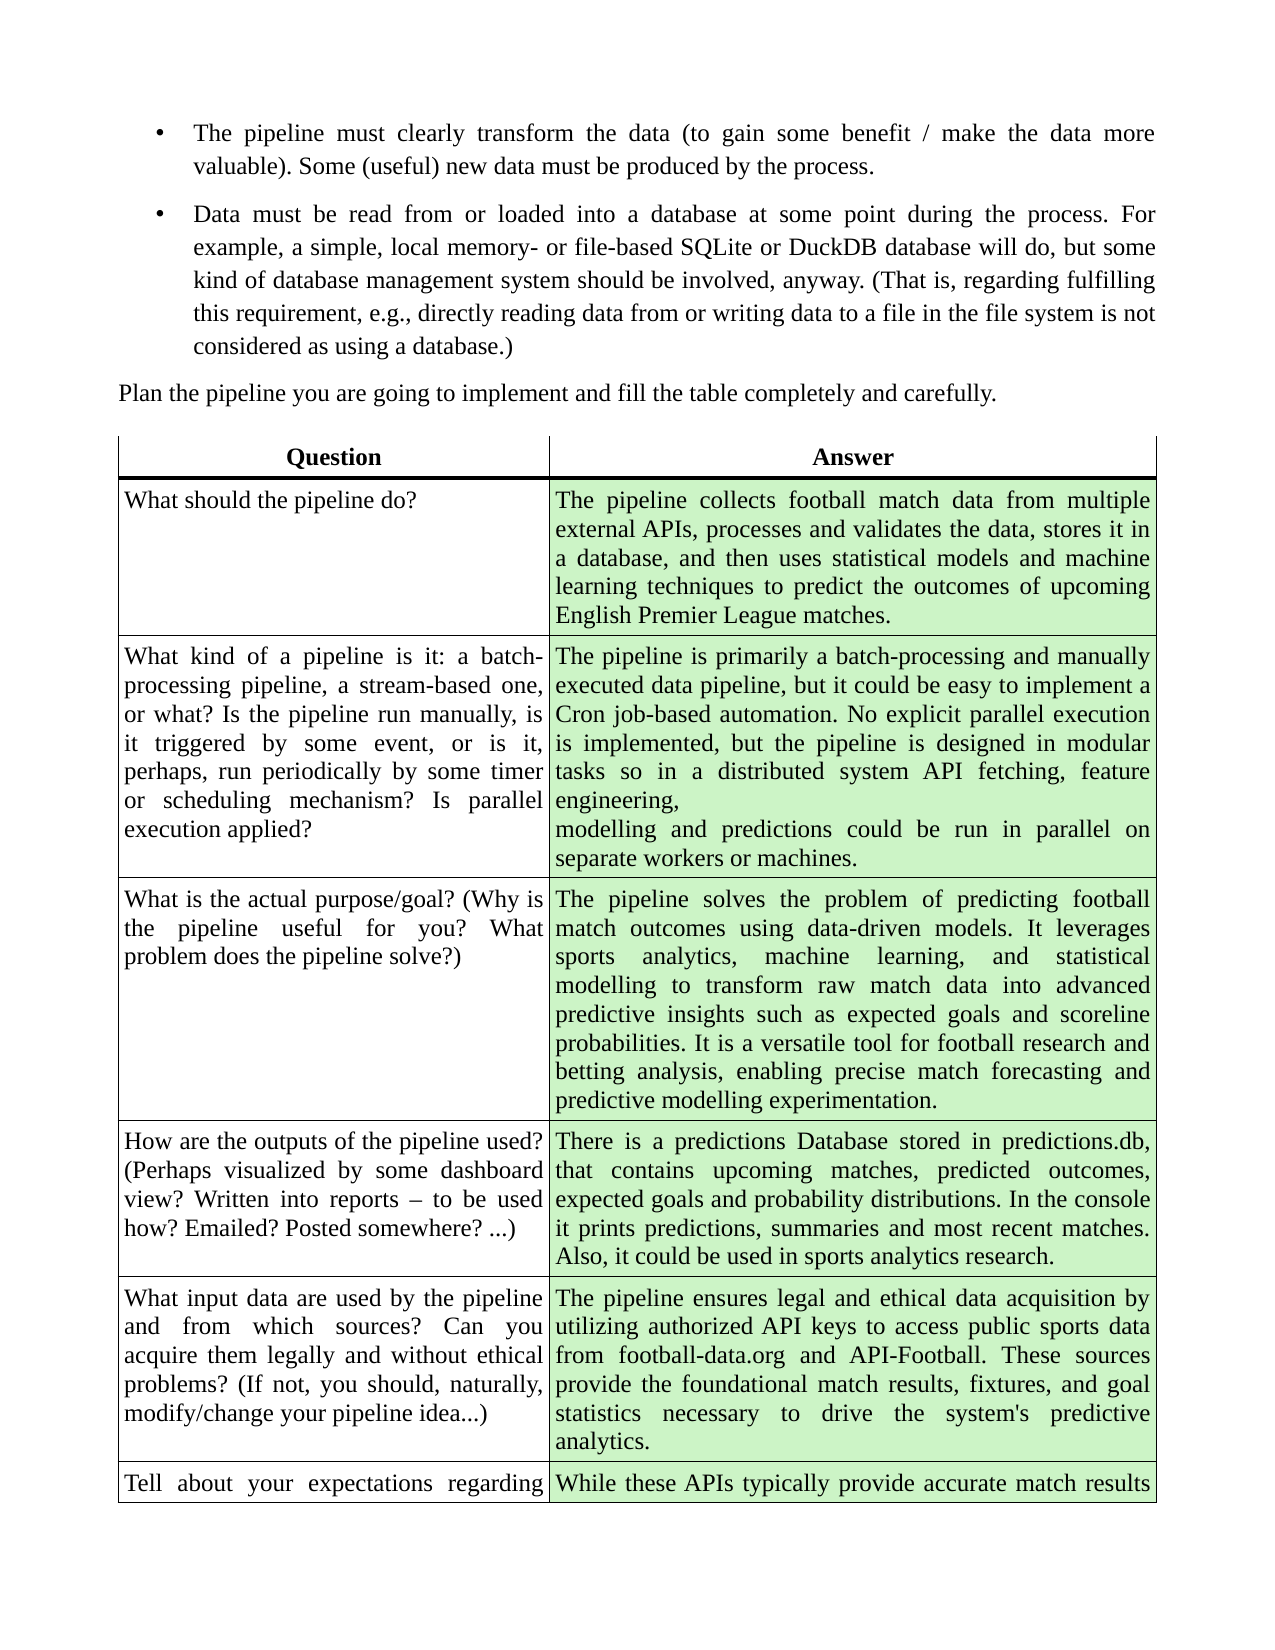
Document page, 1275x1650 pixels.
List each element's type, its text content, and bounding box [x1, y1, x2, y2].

table_cell The pipeline collects football match data from multiple external APIs, processes and validates the data, stores it in a database, and then uses statistical models and machine learning techniques to predict the outcomes of upcoming English Premier League matches. [550, 480, 1156, 635]
table_cell What is the actual purpose/goal? (Why is the pipeline useful for you? What problem does the pipeline solve?) [119, 878, 549, 1120]
table_cell There is a predictions Database stored in predictions.db, that contains upcoming matches, predicted outcomes, expected goals and probability distributions. In the console it prints predictions, summaries and most recent matches. Also, it could be used in sports analytics research. [550, 1121, 1156, 1276]
text Plan the pipeline you are going to implement and fill the table completely and carefully. [118, 378, 1157, 407]
table_cell While these APIs typically provide accurate match results [550, 1462, 1156, 1502]
table_cell The pipeline ensures legal and ethical data acquisition by utilizing authorized API keys to access public sports data from football-data.org and API-Football. These sources provide the foundational match results, fixtures, and goal statistics necessary to drive the system's predictive analytics. [550, 1277, 1156, 1461]
table_header Question [119, 436, 549, 476]
table_cell How are the outputs of the pipeline used? (Perhaps visualized by some dashboard view? Written into reports – to be used how? Emailed? Posted somewhere? ...) [119, 1121, 549, 1276]
table_cell What input data are used by the pipeline and from which sources? Can you acquire them legally and without ethical problems? (If not, you should, naturally, modify/change your pipeline idea...) [119, 1277, 549, 1461]
table_cell The pipeline solves the problem of predicting football match outcomes using data-driven models. It leverages sports analytics, machine learning, and statistical modelling to transform raw match data into advanced predictive insights such as expected goals and scoreline probabilities. It is a versatile tool for football research and betting analysis, enabling precise match forecasting and predictive modelling experimentation. [550, 878, 1156, 1120]
table_cell The pipeline is primarily a batch-processing and manually executed data pipeline, but it could be easy to implement a Cron job-based automation. No explicit parallel execution is implemented, but the pipeline is designed in modular tasks so in a distributed system API fetching, feature engineering, modelling and predictions could be run in parallel on separate workers or machines. [550, 636, 1156, 877]
table_cell What should the pipeline do? [119, 480, 549, 635]
list The pipeline must clearly transform the data (to gain some benefit / make the data more valuable). Some (useful) new data must be produced by the process. [156, 118, 1157, 180]
table_header Answer [550, 436, 1156, 476]
list Data must be read from or loaded into a database at some point during the process. For example, a simple, local memory- or file-based SQLite or DuckDB database will do, but some kind of database management system should be involved, anyway. (That is, regarding fulfilling this requirement, e.g., directly reading data from or writing data to a file in the file system is not considered as using a database.) [156, 199, 1157, 359]
table_cell Tell about your expectations regarding [119, 1462, 549, 1502]
table_cell What kind of a pipeline is it: a batch-processing pipeline, a stream-based one, or what? Is the pipeline run manually, is it triggered by some event, or is it, perhaps, run periodically by some timer or scheduling mechanism? Is parallel execution applied? [119, 636, 549, 877]
